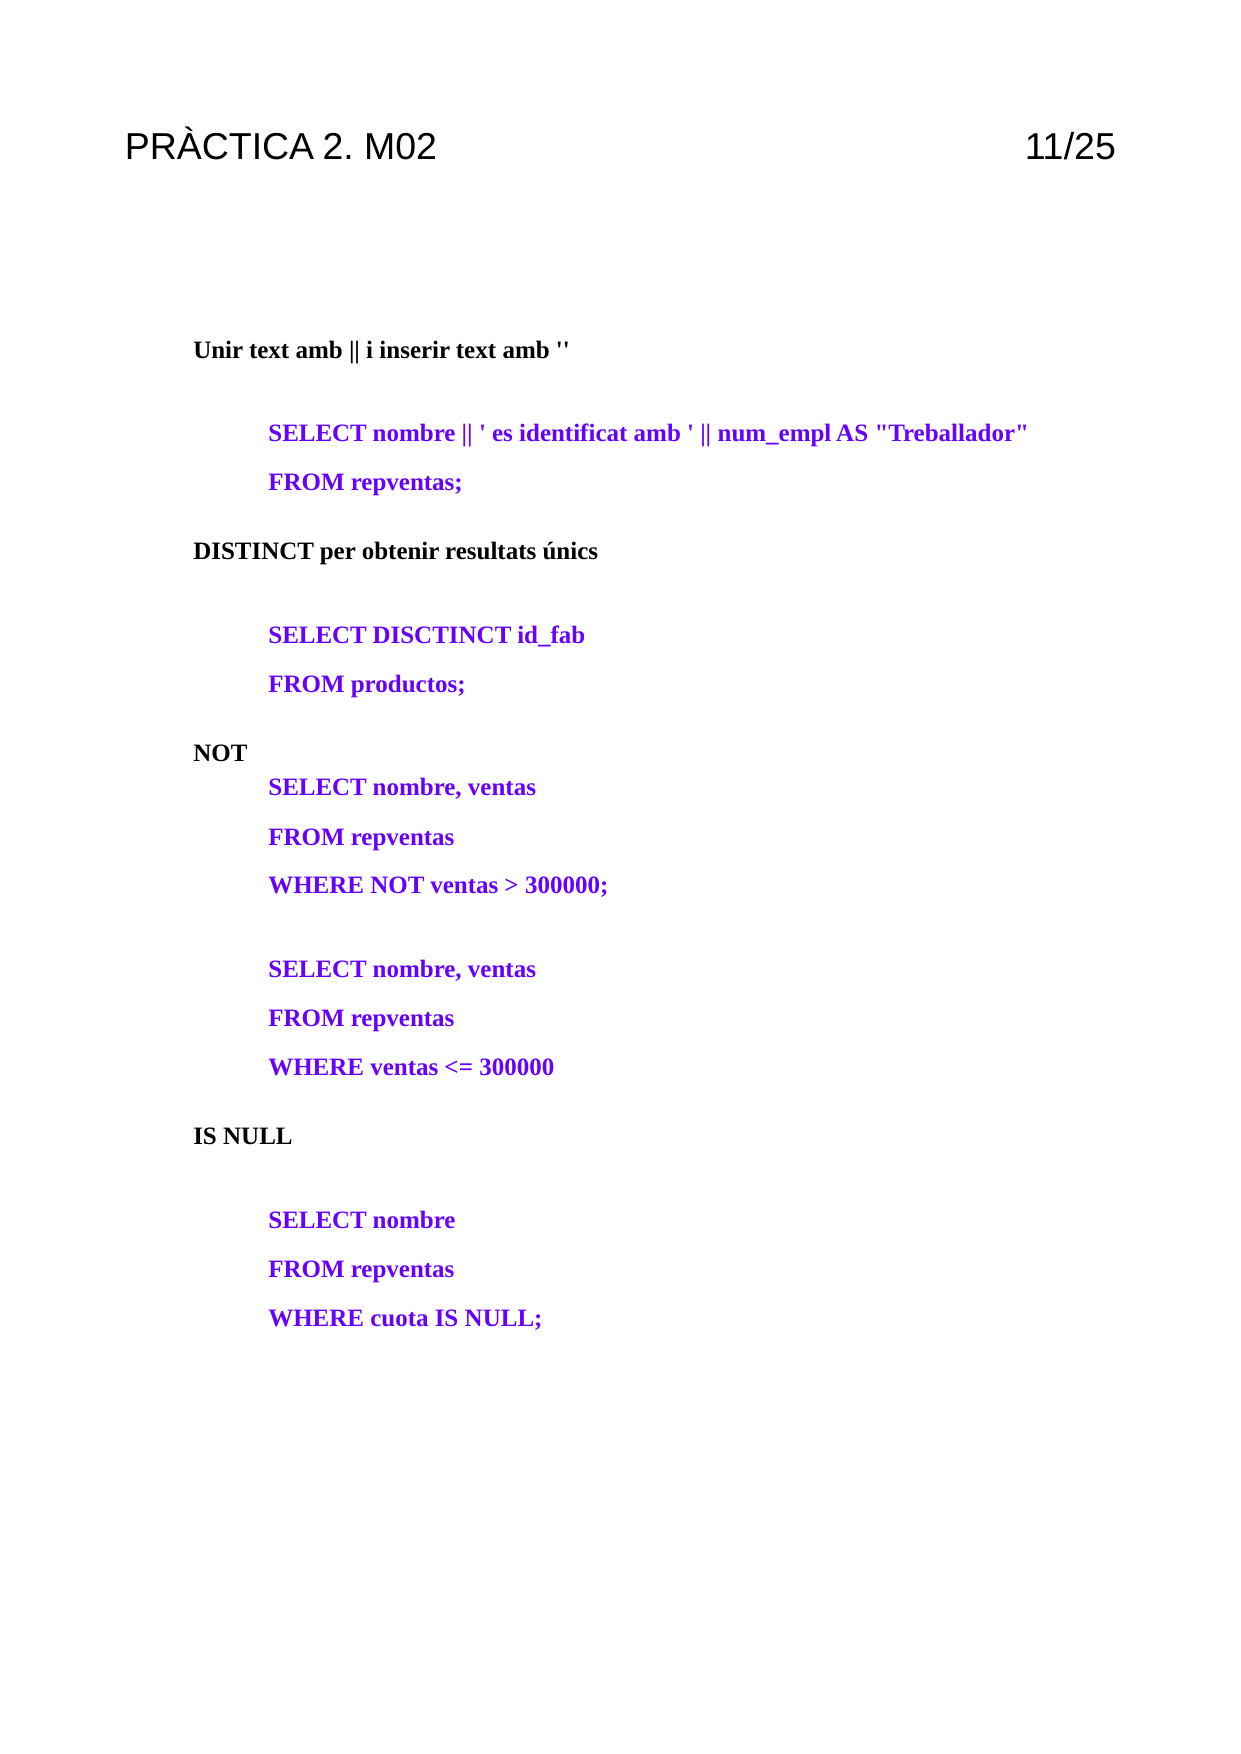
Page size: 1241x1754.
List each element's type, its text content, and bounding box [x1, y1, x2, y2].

text SELECT nombre || ' es identificat amb ' || num_empl AS "Treballador" [193, 384, 1122, 447]
text WHERE NOT ventas > 300000; [268, 871, 1122, 899]
text WHERE cuota IS NULL; [268, 1303, 1122, 1332]
text SELECT DISCTINCT id_fab [193, 586, 1122, 649]
text SELECT nombre [193, 1170, 1122, 1233]
text FROM repventas [268, 822, 1122, 850]
text FROM repventas [268, 1254, 1122, 1283]
text WHERE ventas <= 300000 IS NULL [193, 1052, 1122, 1150]
text FROM repventas [268, 1003, 1122, 1032]
text SELECT nombre, ventas [193, 920, 1122, 983]
text FROM repventas; DISTINCT per obtenir resultats únics [193, 467, 1122, 565]
text FROM productos; NOT SELECT nombre, ventas [193, 669, 1122, 801]
text Unir text amb || i inserir text amb '' [193, 197, 1122, 364]
